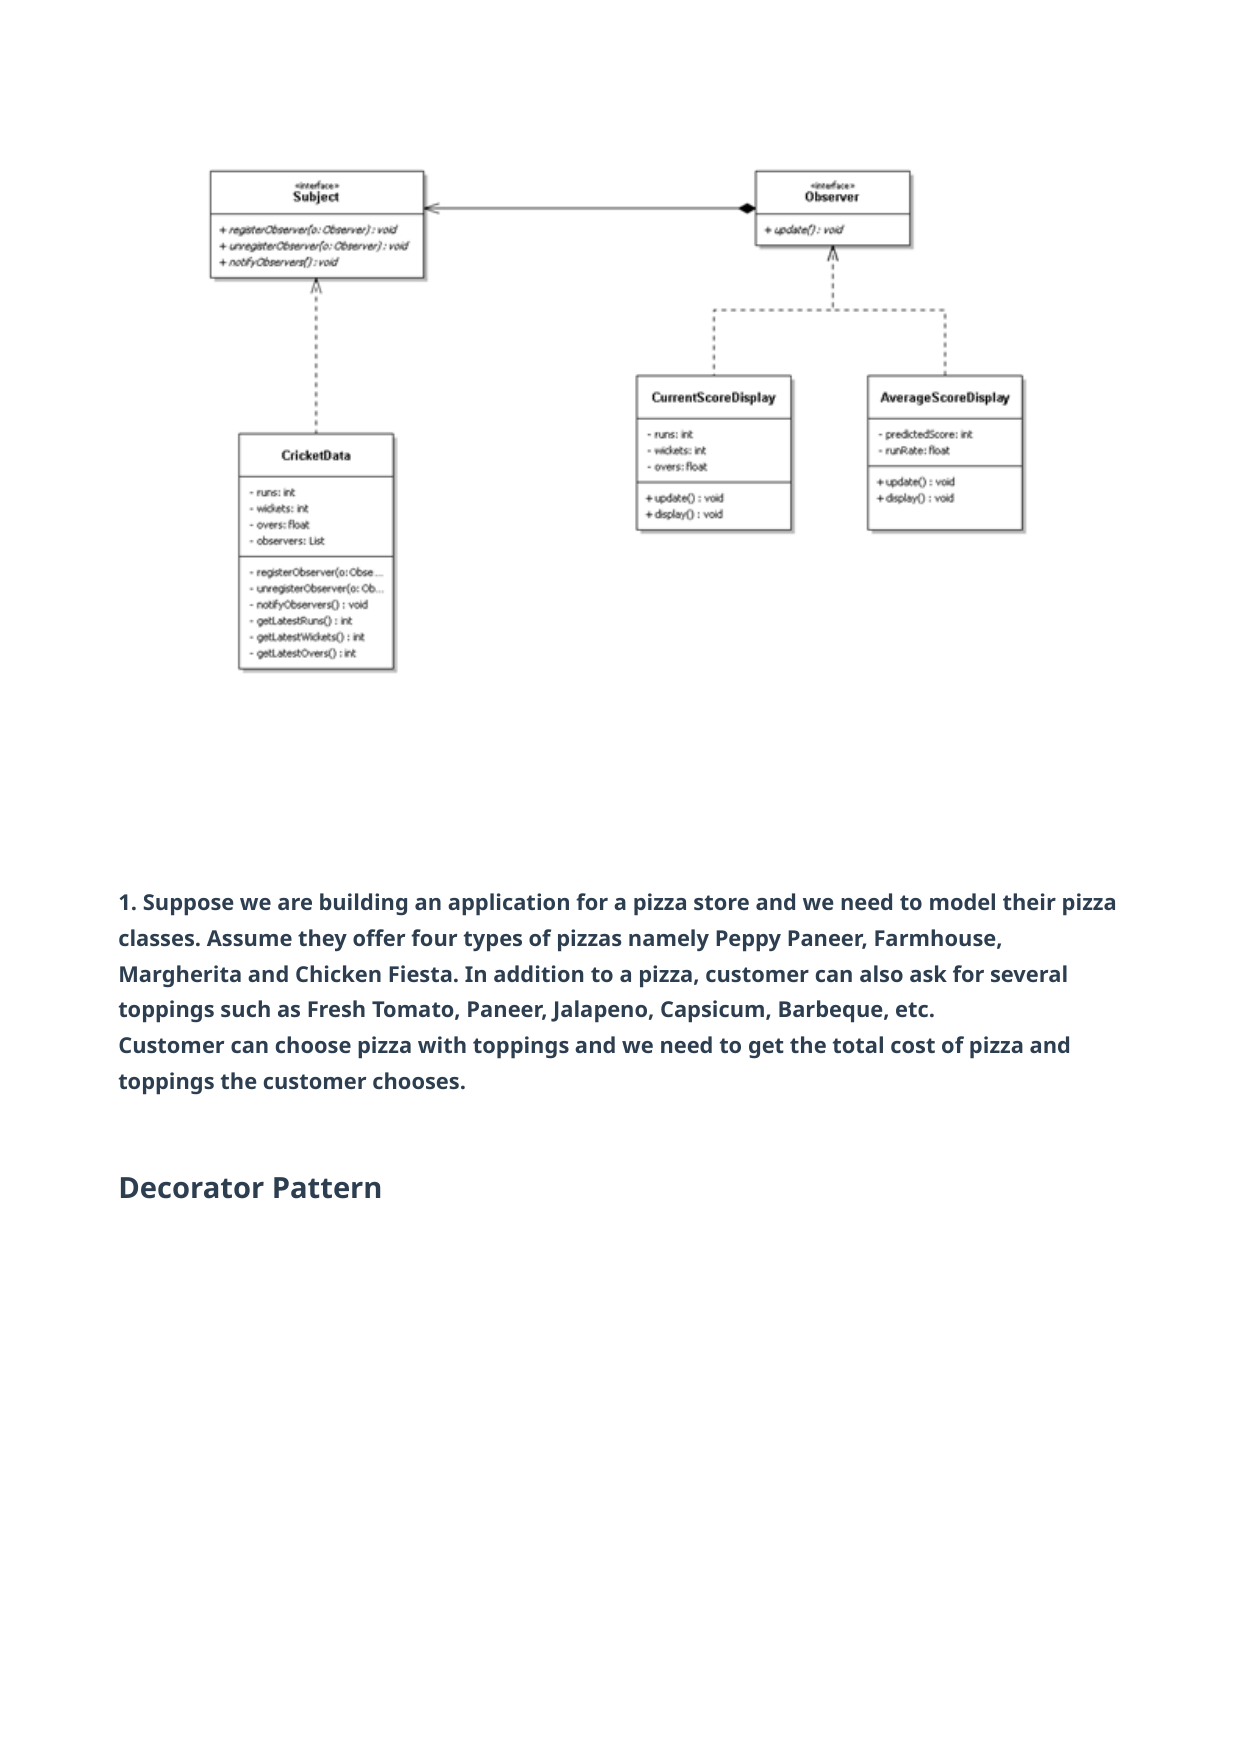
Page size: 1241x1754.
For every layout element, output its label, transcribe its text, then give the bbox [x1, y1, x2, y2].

picture [193, 146, 1047, 686]
subtitle Decorator Pattern [118, 1167, 1122, 1207]
text 1. Suppose we are building an application for a pizza store and we need to model their pizza classes. Assume they offer four types of pizzas namely Peppy Paneer, Farmhouse, Margherita and Chicken Fiesta. In addition to a pizza, customer can also ask for several toppings such as Fresh Tomato, Paneer, Jalapeno, Capsicum, Barbeque, etc. Customer can choose pizza with toppings and we need to get the total cost of pizza and toppings the customer chooses. [118, 887, 1122, 1096]
